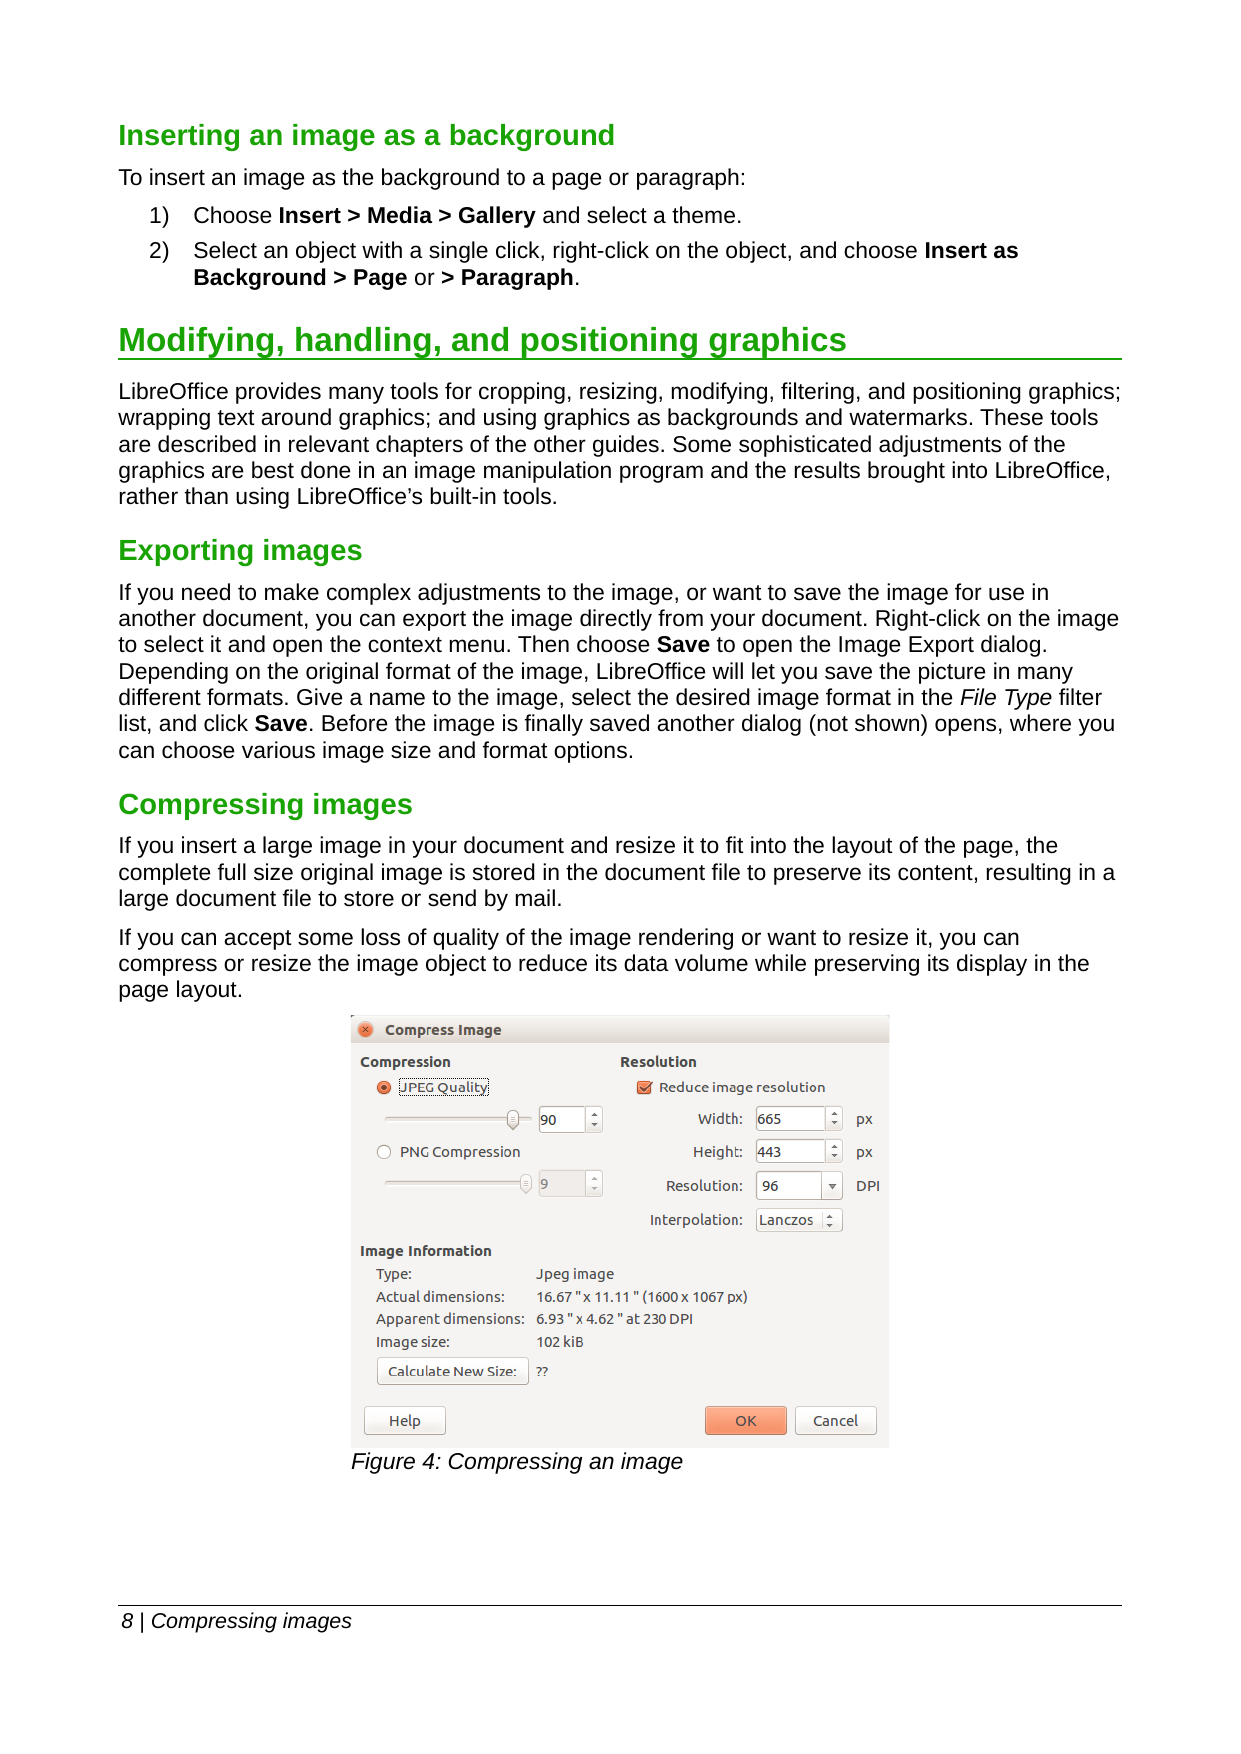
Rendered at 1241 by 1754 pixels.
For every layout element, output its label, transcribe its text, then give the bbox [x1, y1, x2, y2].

subtitle Modifying, handling, and positioning graphics [118, 320, 1122, 358]
subtitle Exporting images [118, 533, 1122, 567]
subtitle Compressing images [118, 787, 1122, 820]
list Select an object with a single click, right-click on the object, and choose Insert as Background > Page or > Paragraph. [169, 237, 1122, 290]
text If you need to make complex adjustments to the image, or want to save the image for use in another document, you can export the image directly from your document. Right-click on the image to select it and open the context menu. Then choose Save to open the Image Export dialog. Depending on the original format of the image, LibreOffice will let you save the picture in many different formats. Give a name to the image, select the desired image format in the File Type filter list, and click Save. Before the image is finally saved another dialog (not shown) opens, where you can choose various image size and format options. [118, 579, 1122, 763]
list Choose Insert > Media > Gallery and select a theme. [169, 202, 1122, 229]
text Figure 4: Compressing an image [351, 1448, 889, 1474]
text LibreOffice provides many tools for cropping, resizing, modifying, filtering, and positioning graphics; wrapping text around graphics; and using graphics as backgrounds and watermarks. These tools are described in relevant chapters of the other guides. Some sophisticated adjustments of the graphics are best done in an image manipulation program and the results brought into LibreOffice, rather than using LibreOffice’s built-in tools. [118, 378, 1122, 510]
picture [350, 1015, 890, 1448]
subtitle Inserting an image as a background [118, 118, 1122, 152]
text If you can accept some loss of quality of the image rendering or want to resize it, you can compress or resize the image object to reduce its data volume while preserving its display in the page layout. [118, 924, 1122, 1003]
list To insert an image as the background to a page or paragraph: [118, 163, 1122, 190]
text If you insert a large image in your document and resize it to fit into the layout of the page, the complete full size original image is stored in the document file to preserve its content, resulting in a large document file to store or send by mail. [118, 832, 1122, 911]
